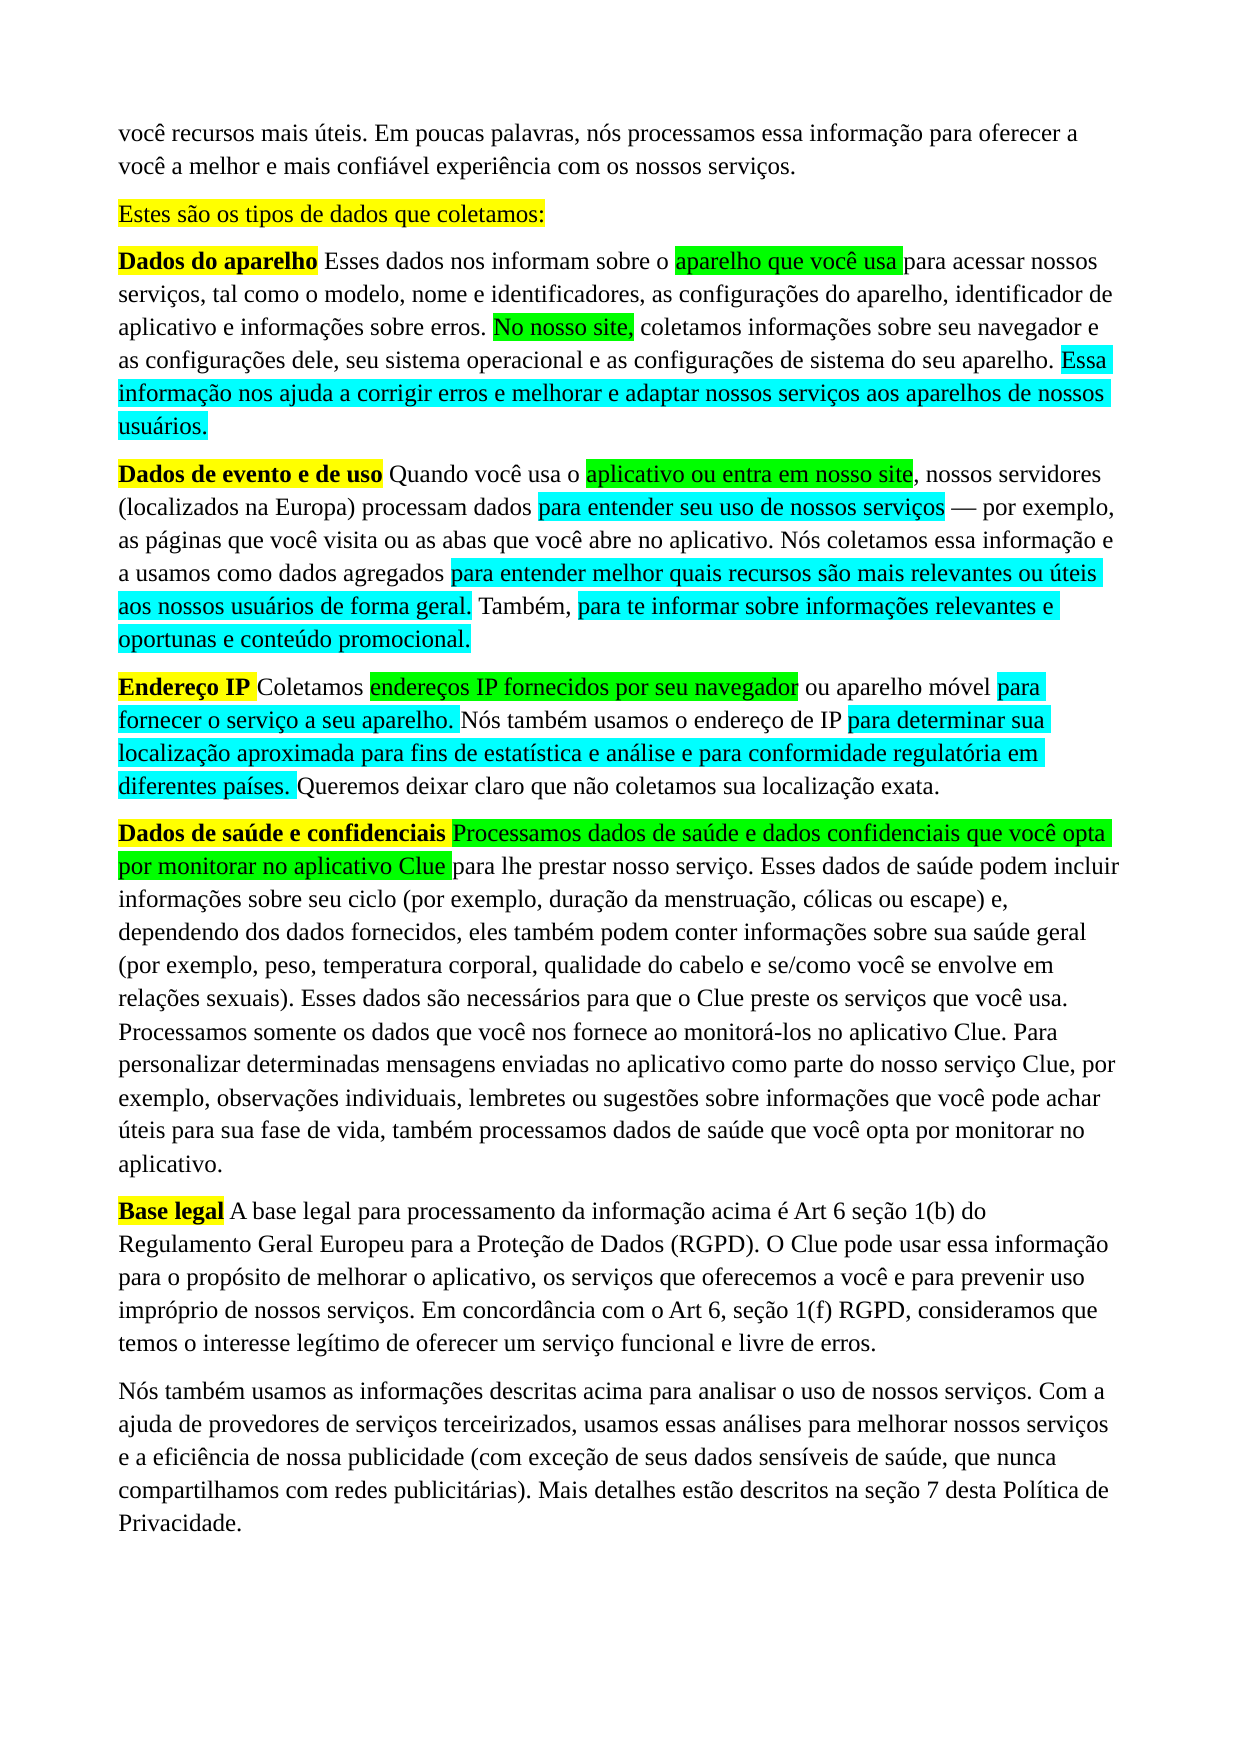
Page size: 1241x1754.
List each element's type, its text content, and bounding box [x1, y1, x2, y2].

text Base legal A base legal para processamento da informação acima é Art 6 seção 1(b) do Regulamento Geral Europeu para a Proteção de Dados (RGPD). O Clue pode usar essa informação para o propósito de melhorar o aplicativo, os serviços que oferecemos a você e para prevenir uso impróprio de nossos serviços. Em concordância com o Art 6, seção 1(f) RGPD, consideramos que temos o interesse legítimo de oferecer um serviço funcional e livre de erros. [118, 1196, 1122, 1357]
text você recursos mais úteis. Em poucas palavras, nós processamos essa informação para oferecer a você a melhor e mais confiável experiência com os nossos serviços. [118, 118, 1122, 180]
text Nós também usamos as informações descritas acima para analisar o uso de nossos serviços. Com a ajuda de provedores de serviços terceirizados, usamos essas análises para melhorar nossos serviços e a eficiência de nossa publicidade (com exceção de seus dados sensíveis de saúde, que nunca compartilhamos com redes publicitárias). Mais detalhes estão descritos na seção 7 desta Política de Privacidade. [118, 1376, 1122, 1537]
text Endereço IP Coletamos endereços IP fornecidos por seu navegador ou aparelho móvel para fornecer o serviço a seu aparelho. Nós também usamos o endereço de IP para determinar sua localização aproximada para fins de estatística e análise e para conformidade regulatória em diferentes países. Queremos deixar claro que não coletamos sua localização exata. [118, 672, 1122, 799]
text Estes são os tipos de dados que coletamos: [118, 199, 1122, 227]
text Dados de saúde e confidenciais Processamos dados de saúde e dados confidenciais que você opta por monitorar no aplicativo Clue para lhe prestar nosso serviço. Esses dados de saúde podem incluir informações sobre seu ciclo (por exemplo, duração da menstruação, cólicas ou escape) e, dependendo dos dados fornecidos, eles também podem conter informações sobre sua saúde geral (por exemplo, peso, temperatura corporal, qualidade do cabelo e se/como você se envolve em relações sexuais). Esses dados são necessários para que o Clue preste os serviços que você usa. Processamos somente os dados que você nos fornece ao monitorá-los no aplicativo Clue. Para personalizar determinadas mensagens enviadas no aplicativo como parte do nosso serviço Clue, por exemplo, observações individuais, lembretes ou sugestões sobre informações que você pode achar úteis para sua fase de vida, também processamos dados de saúde que você opta por monitorar no aplicativo. [118, 818, 1122, 1177]
text Dados do aparelho Esses dados nos informam sobre o aparelho que você usa para acessar nossos serviços, tal como o modelo, nome e identificadores, as configurações do aparelho, identificador de aplicativo e informações sobre erros. No nosso site, coletamos informações sobre seu navegador e as configurações dele, seu sistema operacional e as configurações de sistema do seu aparelho. Essa informação nos ajuda a corrigir erros e melhorar e adaptar nossos serviços aos aparelhos de nossos usuários. [118, 246, 1122, 440]
text Dados de evento e de uso Quando você usa o aplicativo ou entra em nosso site, nossos servidores (localizados na Europa) processam dados para entender seu uso de nossos serviços — por exemplo, as páginas que você visita ou as abas que você abre no aplicativo. Nós coletamos essa informação e a usamos como dados agregados para entender melhor quais recursos são mais relevantes ou úteis aos nossos usuários de forma geral. Também, para te informar sobre informações relevantes e oportunas e conteúdo promocional. [118, 459, 1122, 653]
